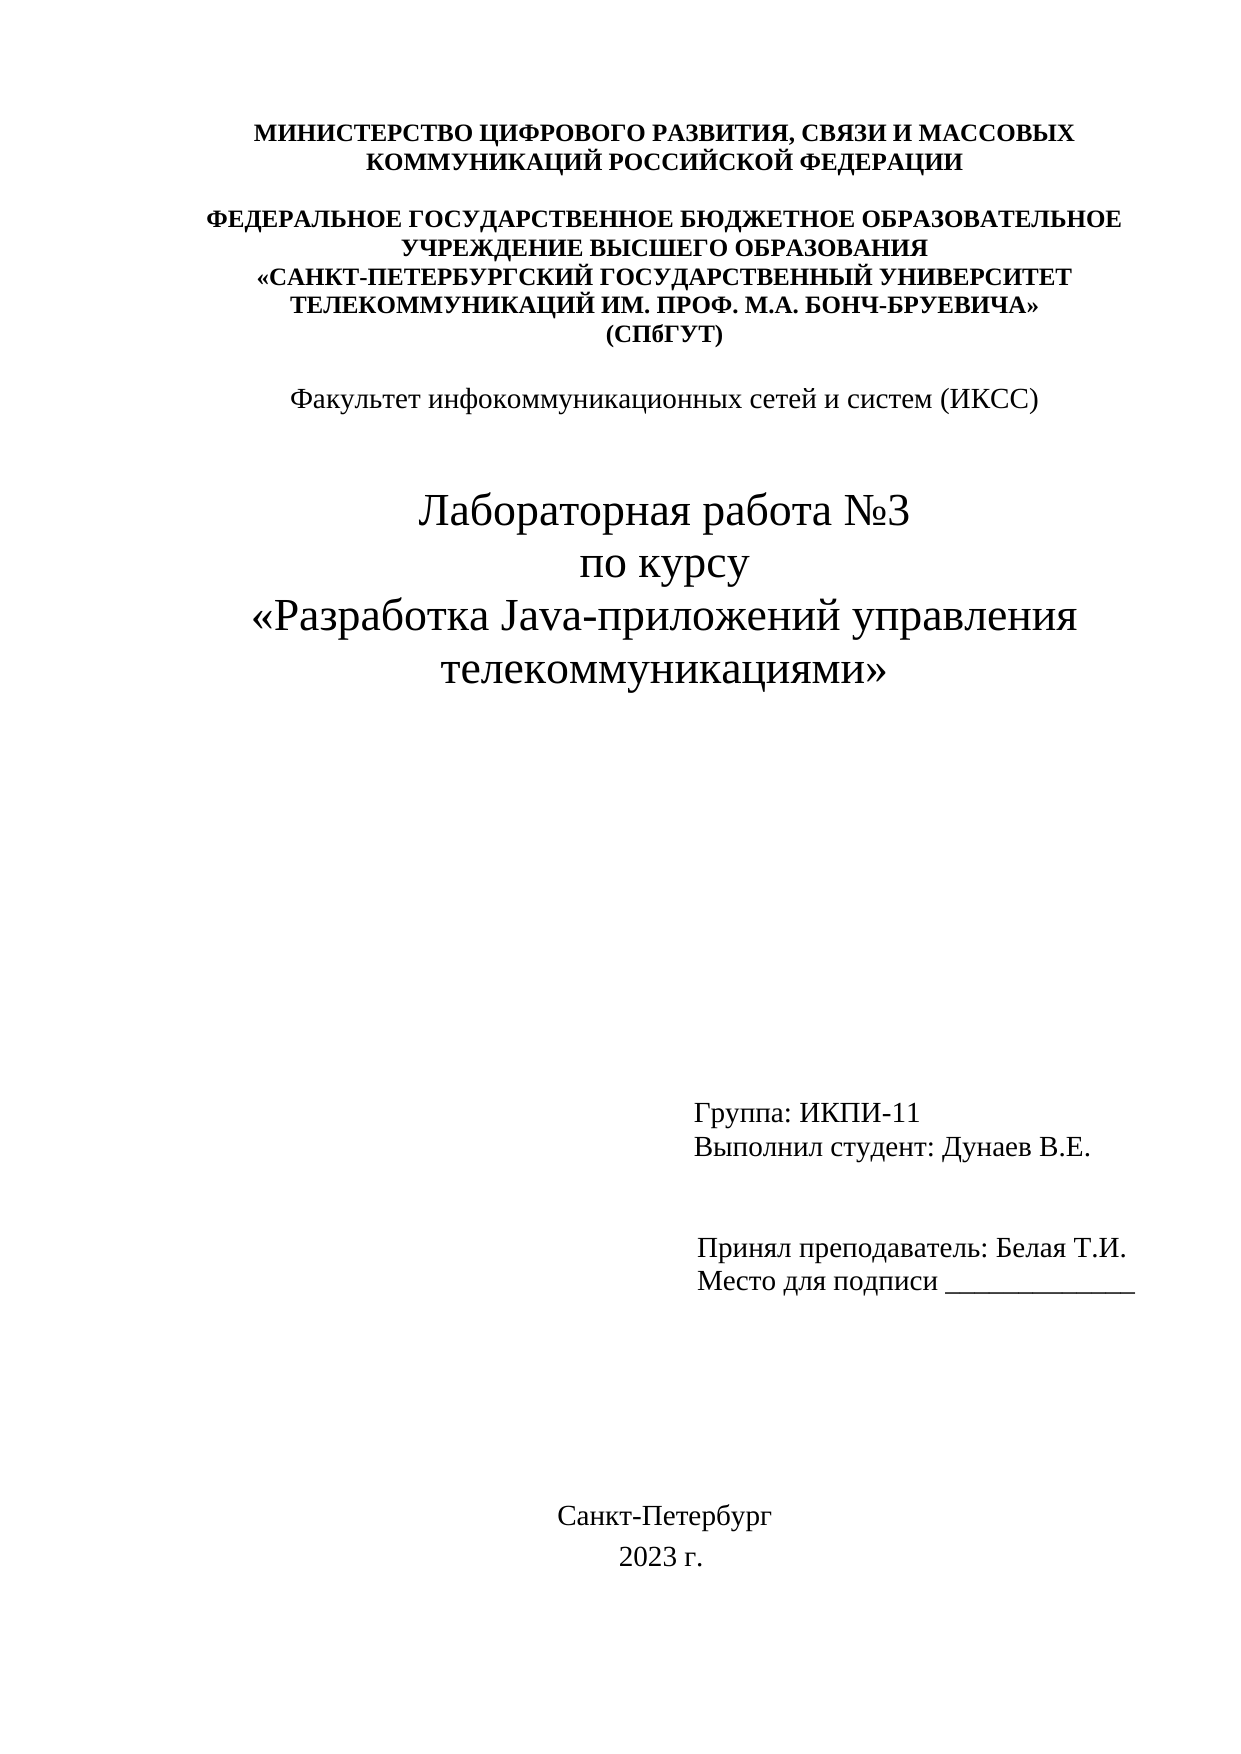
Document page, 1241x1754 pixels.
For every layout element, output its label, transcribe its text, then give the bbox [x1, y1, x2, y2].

text «Разработка Java-приложений управления телекоммуникациями» [177, 588, 1152, 693]
text 2023 г. [255, 1539, 1067, 1573]
text Факультет инфокоммуникационных сетей и систем (ИКСС) [177, 382, 1152, 415]
text Лабораторная работа №3 [177, 482, 1152, 535]
text Группа: ИКПИ-11 [620, 1096, 1152, 1129]
text по курсу [177, 535, 1152, 588]
text ФЕДЕРАЛЬНОЕ ГОСУДАРСТВЕННОЕ БЮДЖЕТНОЕ ОБРАЗОВАТЕЛЬНОЕ УЧРЕЖДЕНИЕ ВЫСШЕГО ОБРАЗОВАНИЯ [177, 204, 1152, 262]
text Принял преподаватель: Белая Т.И. [697, 1230, 1152, 1263]
text Место для подписи _____________ [697, 1263, 1152, 1297]
text Выполнил студент: Дунаев В.Е. [693, 1129, 1152, 1163]
text Санкт-Петербург [177, 1498, 1152, 1532]
text «САНКТ-ПЕТЕРБУРГСКИЙ ГОСУДАРСТВЕННЫЙ УНИВЕРСИТЕТ ТЕЛЕКОММУНИКАЦИЙ ИМ. ПРОФ. М.А. БОНЧ-БРУЕВИЧА» [177, 262, 1152, 319]
text МИНИСТЕРСТВО ЦИФРОВОГО РАЗВИТИЯ, СВЯЗИ И МАССОВЫХ КОММУНИКАЦИЙ РОССИЙСКОЙ ФЕДЕРАЦИИ [177, 118, 1152, 176]
text (СПбГУТ) [177, 319, 1152, 348]
